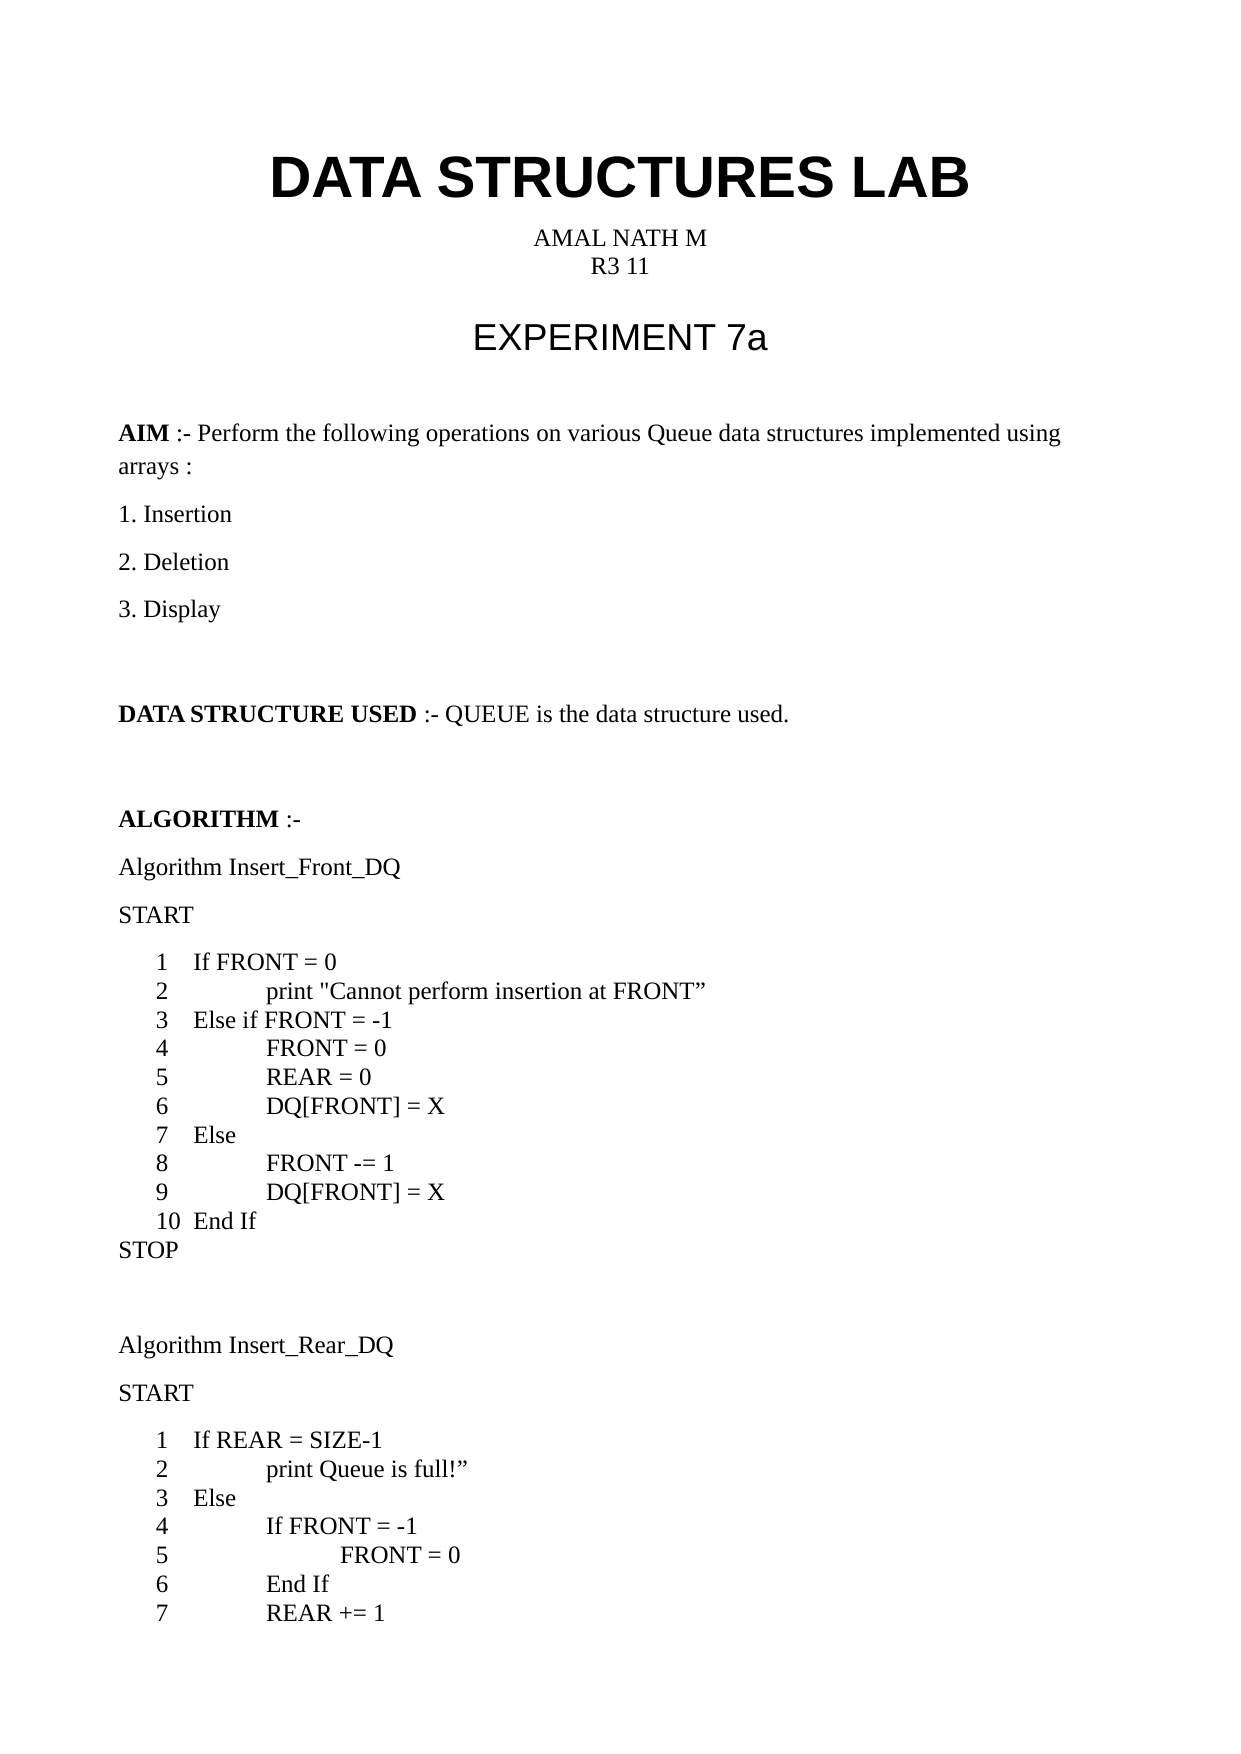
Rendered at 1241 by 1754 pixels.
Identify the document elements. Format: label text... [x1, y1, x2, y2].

text ALGORITHM :- [118, 804, 1122, 833]
list print "Cannot perform insertion at FRONT” [156, 976, 1122, 1005]
text DATA STRUCTURE USED :- QUEUE is the data structure used. [118, 699, 1122, 728]
list If FRONT = 0 [156, 947, 1122, 976]
text Algorithm Insert_Front_DQ [118, 852, 1122, 881]
list REAR = 0 [156, 1062, 1122, 1091]
list FRONT -= 1 [156, 1148, 1122, 1177]
text 3. Display [118, 594, 1122, 623]
list FRONT = 0 [156, 1540, 1122, 1569]
list Else if FRONT = -1 [156, 1005, 1122, 1033]
text R3 11 [118, 251, 1122, 280]
text START [118, 1378, 1122, 1406]
list DQ[FRONT] = X [156, 1091, 1122, 1120]
text 1. Insertion [118, 499, 1122, 528]
list FRONT = 0 [156, 1033, 1122, 1062]
list print Queue is full!” [156, 1454, 1122, 1483]
list If REAR = SIZE-1 [156, 1425, 1122, 1454]
list REAR += 1 [156, 1598, 1122, 1626]
list If FRONT = -1 [156, 1511, 1122, 1540]
text Algorithm Insert_Rear_DQ [118, 1330, 1122, 1359]
text AIM :- Perform the following operations on various Queue data structures implemented using arrays : [118, 418, 1122, 480]
text START [118, 900, 1122, 928]
subtitle EXPERIMENT 7a [118, 315, 1122, 358]
title DATA STRUCTURES LAB [118, 143, 1122, 210]
list End If [156, 1569, 1122, 1598]
list End If [156, 1206, 1122, 1235]
list Else [156, 1120, 1122, 1148]
list Else [156, 1483, 1122, 1511]
text AMAL NATH M [118, 223, 1122, 251]
text 2. Deletion [118, 547, 1122, 575]
text STOP [118, 1235, 1122, 1263]
list DQ[FRONT] = X [156, 1177, 1122, 1206]
